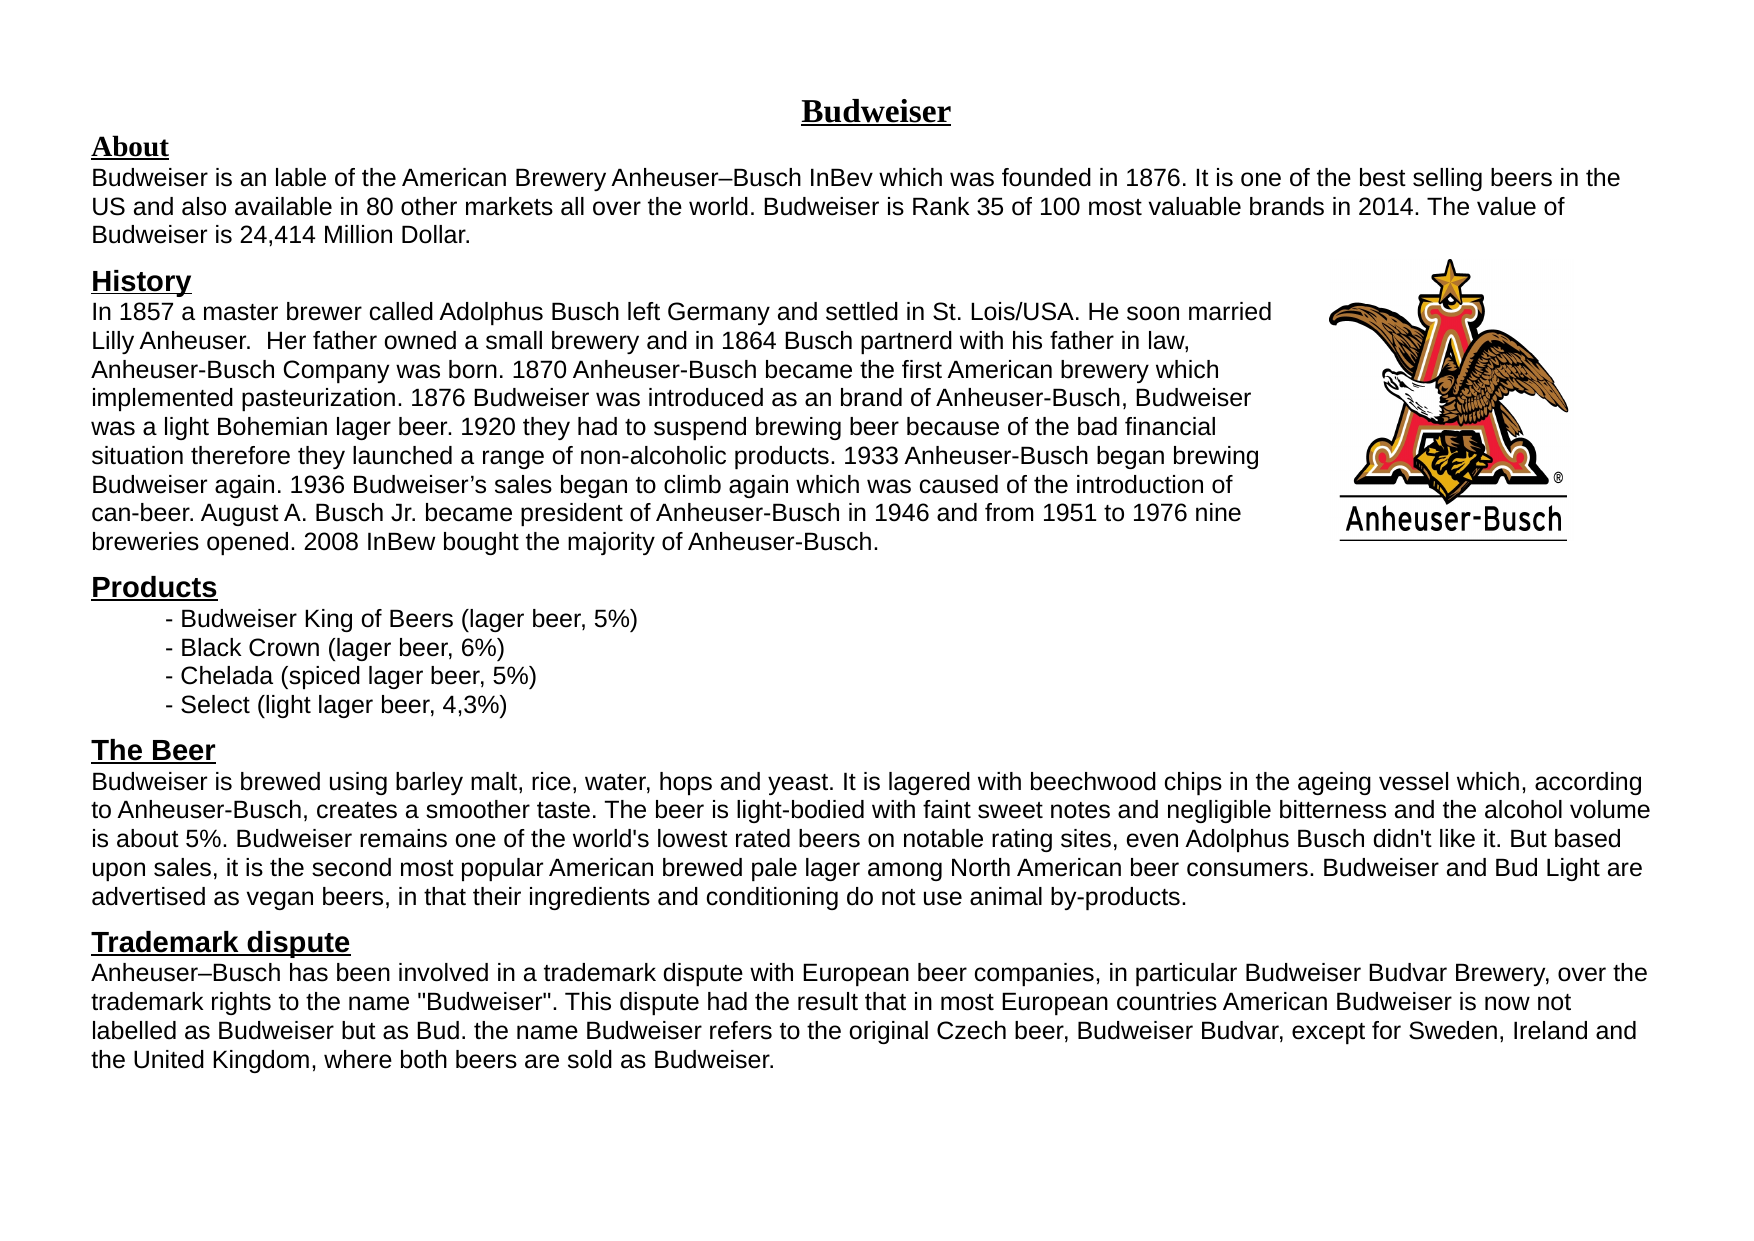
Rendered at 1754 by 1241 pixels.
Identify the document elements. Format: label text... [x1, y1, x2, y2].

text Trademark dispute [91, 925, 1661, 958]
text About [91, 129, 1661, 163]
text Products [91, 570, 1661, 604]
text The Beer [91, 733, 1661, 767]
text Anheuser–Busch has been involved in a trademark dispute with European beer companies, in particular Budweiser Budvar Brewery, over the trademark rights to the name "Budweiser". This dispute had the result that in most European countries American Budweiser is now not labelled as Budweiser but as Bud. the name Budweiser refers to the original Czech beer, Budweiser Budvar, except for Sweden, Ireland and the United Kingdom, where both beers are sold as Budweiser. [91, 958, 1661, 1073]
text Budweiser is an lable of the American Brewery Anheuser–Busch InBev which was founded in 1876. It is one of the best selling beers in the US and also available in 80 other markets all over the world. Budweiser is Rank 35 of 100 most valuable brands in 2014. The value of Budweiser is 24,414 Million Dollar. [91, 163, 1661, 249]
text Budweiser [91, 91, 1661, 129]
text Budweiser is brewed using barley malt, rice, water, hops and yeast. It is lagered with beechwood chips in the ageing vessel which, according to Anheuser-Busch, creates a smoother taste. The beer is light-bodied with faint sweet notes and negligible bitterness and the alcohol volume is about 5%. Budweiser remains one of the world's lowest rated beers on notable rating sites, even Adolphus Busch didn't like it. But based upon sales, it is the second most popular American brewed pale lager among North American beer consumers. Budweiser and Bud Light are advertised as vegan beers, in that their ingredients and conditioning do not use animal by-products. [91, 767, 1661, 910]
text - Budweiser King of Beers (lager beer, 5%) [91, 604, 1661, 632]
text History [91, 263, 1329, 297]
text In 1857 a master brewer called Adolphus Busch left Germany and settled in St. Lois/USA. He soon married Lilly Anheuser. Her father owned a small brewery and in 1864 Busch partnerd with his father in law, Anheuser-Busch Company was born. 1870 Anheuser-Busch became the first American brewery which implemented pasteurization. 1876 Budweiser was introduced as an brand of Anheuser-Busch, Budweiser was a light Bohemian lager beer. 1920 they had to suspend brewing beer because of the bad financial situation therefore they launched a range of non-alcoholic products. 1933 Anheuser-Busch began brewing Budweiser again. 1936 Budweiser’s sales began to climb again which was caused of the introduction of can-beer. August A. Busch Jr. became president of Anheuser-Busch in 1946 and from 1951 to 1976 nine breweries opened. 2008 InBew bought the majority of Anheuser-Busch. [91, 297, 1661, 556]
text - Black Crown (lager beer, 6%) [91, 632, 1661, 661]
text [1574, 263, 1661, 297]
text - Chelada (spiced lager beer, 5%) [91, 661, 1661, 690]
picture [1329, 259, 1574, 541]
text - Select (light lager beer, 4,3%) [91, 690, 1661, 719]
